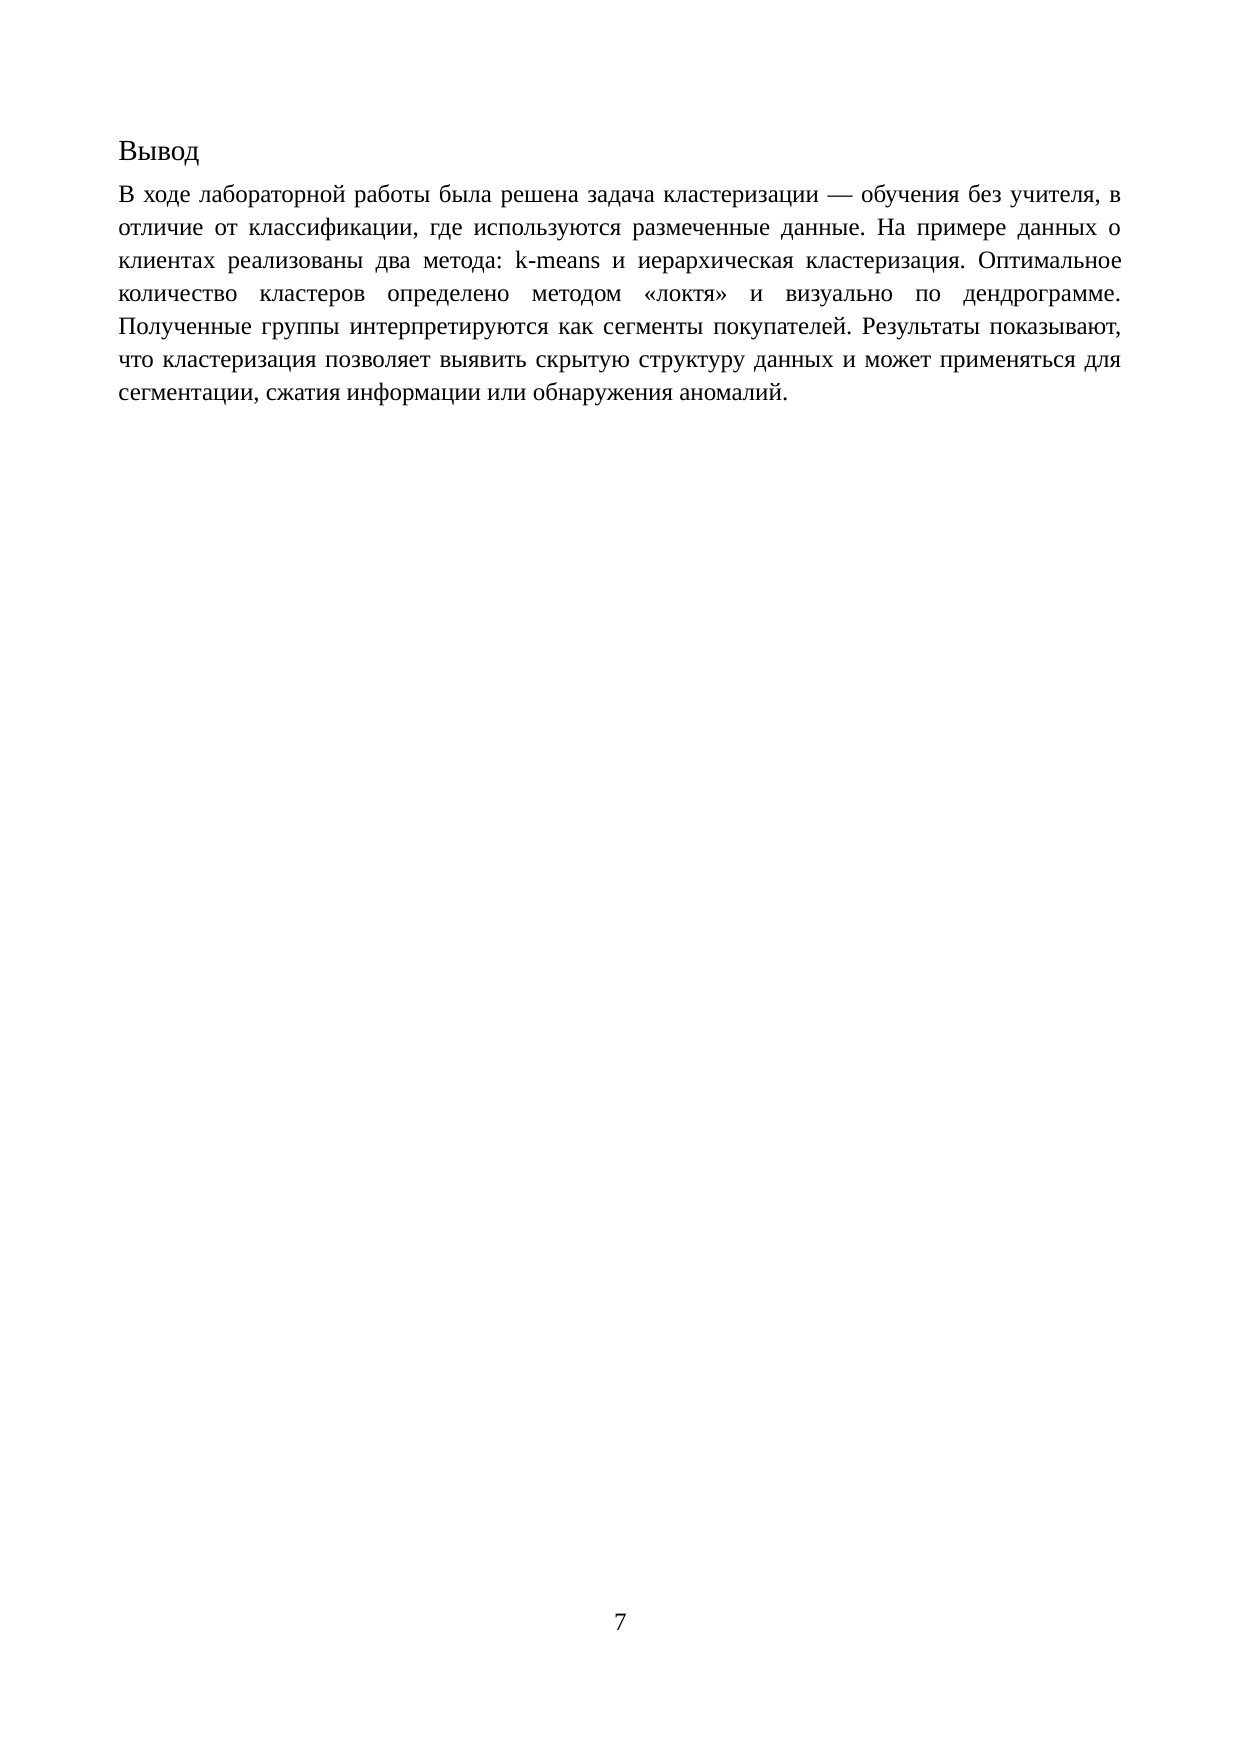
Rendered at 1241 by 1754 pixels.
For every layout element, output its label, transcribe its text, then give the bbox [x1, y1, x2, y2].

text В ходе лабораторной работы была решена задача кластеризации — обучения без учителя, в отличие от классификации, где используются размеченные данные. На примере данных о клиентах реализованы два метода: k‑means и иерархическая кластеризация. Оптимальное количество кластеров определено методом «локтя» и визуально по дендрограмме. Полученные группы интерпретируются как сегменты покупателей. Результаты показывают, что кластеризация позволяет выявить скрытую структуру данных и может применяться для сегментации, сжатия информации или обнаружения аномалий. [118, 179, 1122, 406]
subtitle Вывод [118, 133, 1122, 166]
